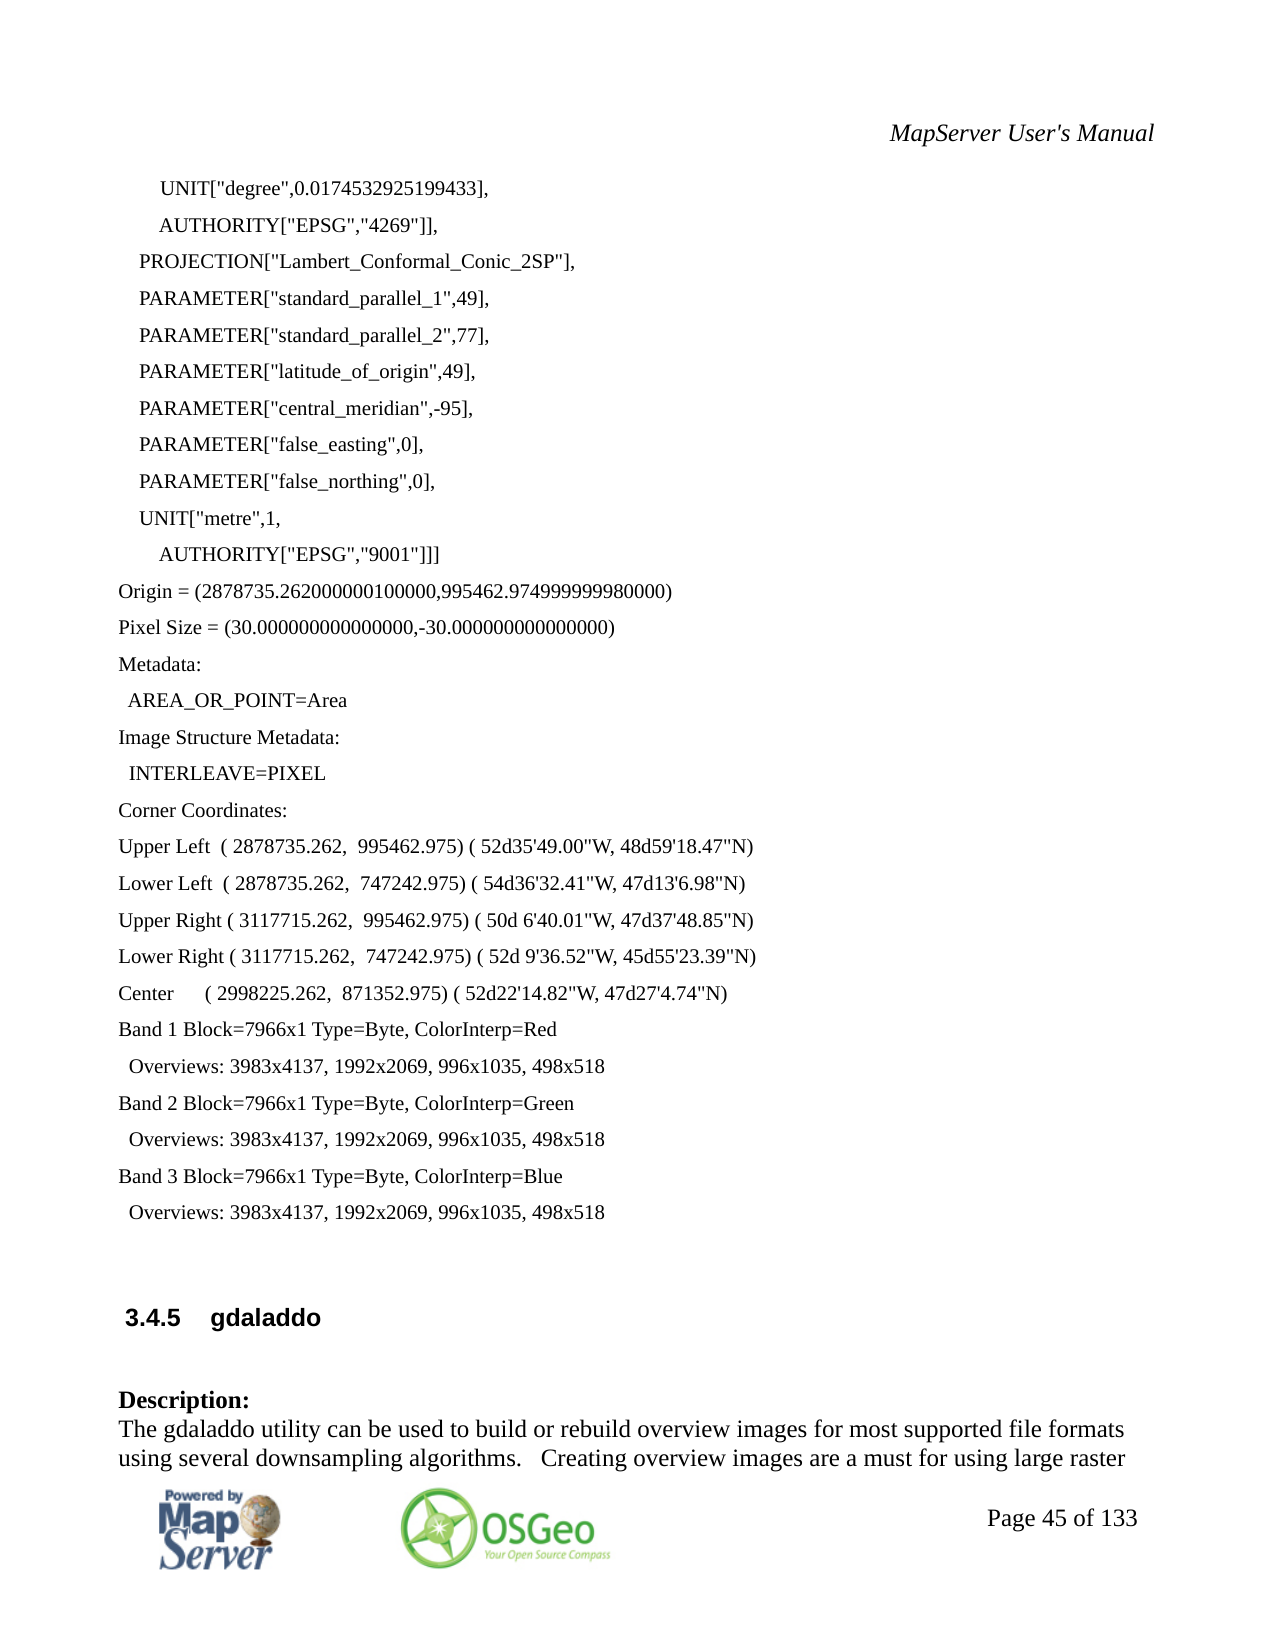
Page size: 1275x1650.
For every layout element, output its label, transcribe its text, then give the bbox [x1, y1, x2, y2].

text INTERLEAVE=PIXEL [118, 688, 1157, 712]
text PARAMETER["standard_parallel_1",49], [118, 213, 1157, 237]
text Corner Coordinates: [118, 725, 1157, 749]
text PARAMETER["false_easting",0], [118, 359, 1157, 383]
text Overviews: 3983x4137, 1992x2069, 996x1035, 498x518 [118, 1127, 1157, 1151]
text Overviews: 3983x4137, 1992x2069, 996x1035, 498x518 [118, 981, 1157, 1005]
text PROJECTION["Lambert_Conformal_Conic_2SP"], [118, 176, 1157, 200]
text PARAMETER["latitude_of_origin",49], [118, 286, 1157, 310]
text Overviews: 3983x4137, 1992x2069, 996x1035, 498x518 [118, 1054, 1157, 1078]
text AREA_OR_POINT=Area [118, 615, 1157, 639]
text PARAMETER["standard_parallel_2",77], [118, 249, 1157, 273]
text Band 3 Block=7966x1 Type=Byte, ColorInterp=Blue [118, 1090, 1157, 1114]
text Lower Right ( 3117715.262, 747242.975) ( 52d 9'36.52"W, 45d55'23.39"N) [118, 871, 1157, 895]
text Image Structure Metadata: [118, 652, 1157, 676]
text Band 2 Block=7966x1 Type=Byte, ColorInterp=Green [118, 1017, 1157, 1041]
text PARAMETER["false_northing",0], [118, 396, 1157, 420]
text Metadata: [118, 578, 1157, 603]
text AUTHORITY["EPSG","9001"]]] [118, 469, 1157, 493]
text Upper Left ( 2878735.262, 995462.975) ( 52d35'49.00"W, 48d59'18.47"N) [118, 761, 1157, 785]
text Origin = (2878735.262000000100000,995462.974999999980000) [118, 505, 1157, 529]
picture [377, 1473, 624, 1589]
picture [158, 1489, 283, 1571]
text PARAMETER["central_meridian",-95], [118, 323, 1157, 347]
text UNIT["metre",1, [118, 432, 1157, 456]
text Pixel Size = (30.000000000000000,-30.000000000000000) [118, 542, 1157, 566]
subtitle gdaladdo [118, 1230, 1157, 1258]
text Center ( 2998225.262, 871352.975) ( 52d22'14.82"W, 47d27'4.74"N) [118, 908, 1157, 932]
text Lower Left ( 2878735.262, 747242.975) ( 54d36'32.41"W, 47d13'6.98"N) [118, 798, 1157, 822]
text Upper Right ( 3117715.262, 995462.975) ( 50d 6'40.01"W, 47d37'48.85"N) [118, 834, 1157, 858]
text Description: The gdaladdo utility can be used to build or rebuild overview images for most supported file formats using several downsampling algorithms. Creating overview images are a must for using large raster images in MapServer. [118, 1312, 1157, 1427]
text Band 1 Block=7966x1 Type=Byte, ColorInterp=Red [118, 944, 1157, 968]
